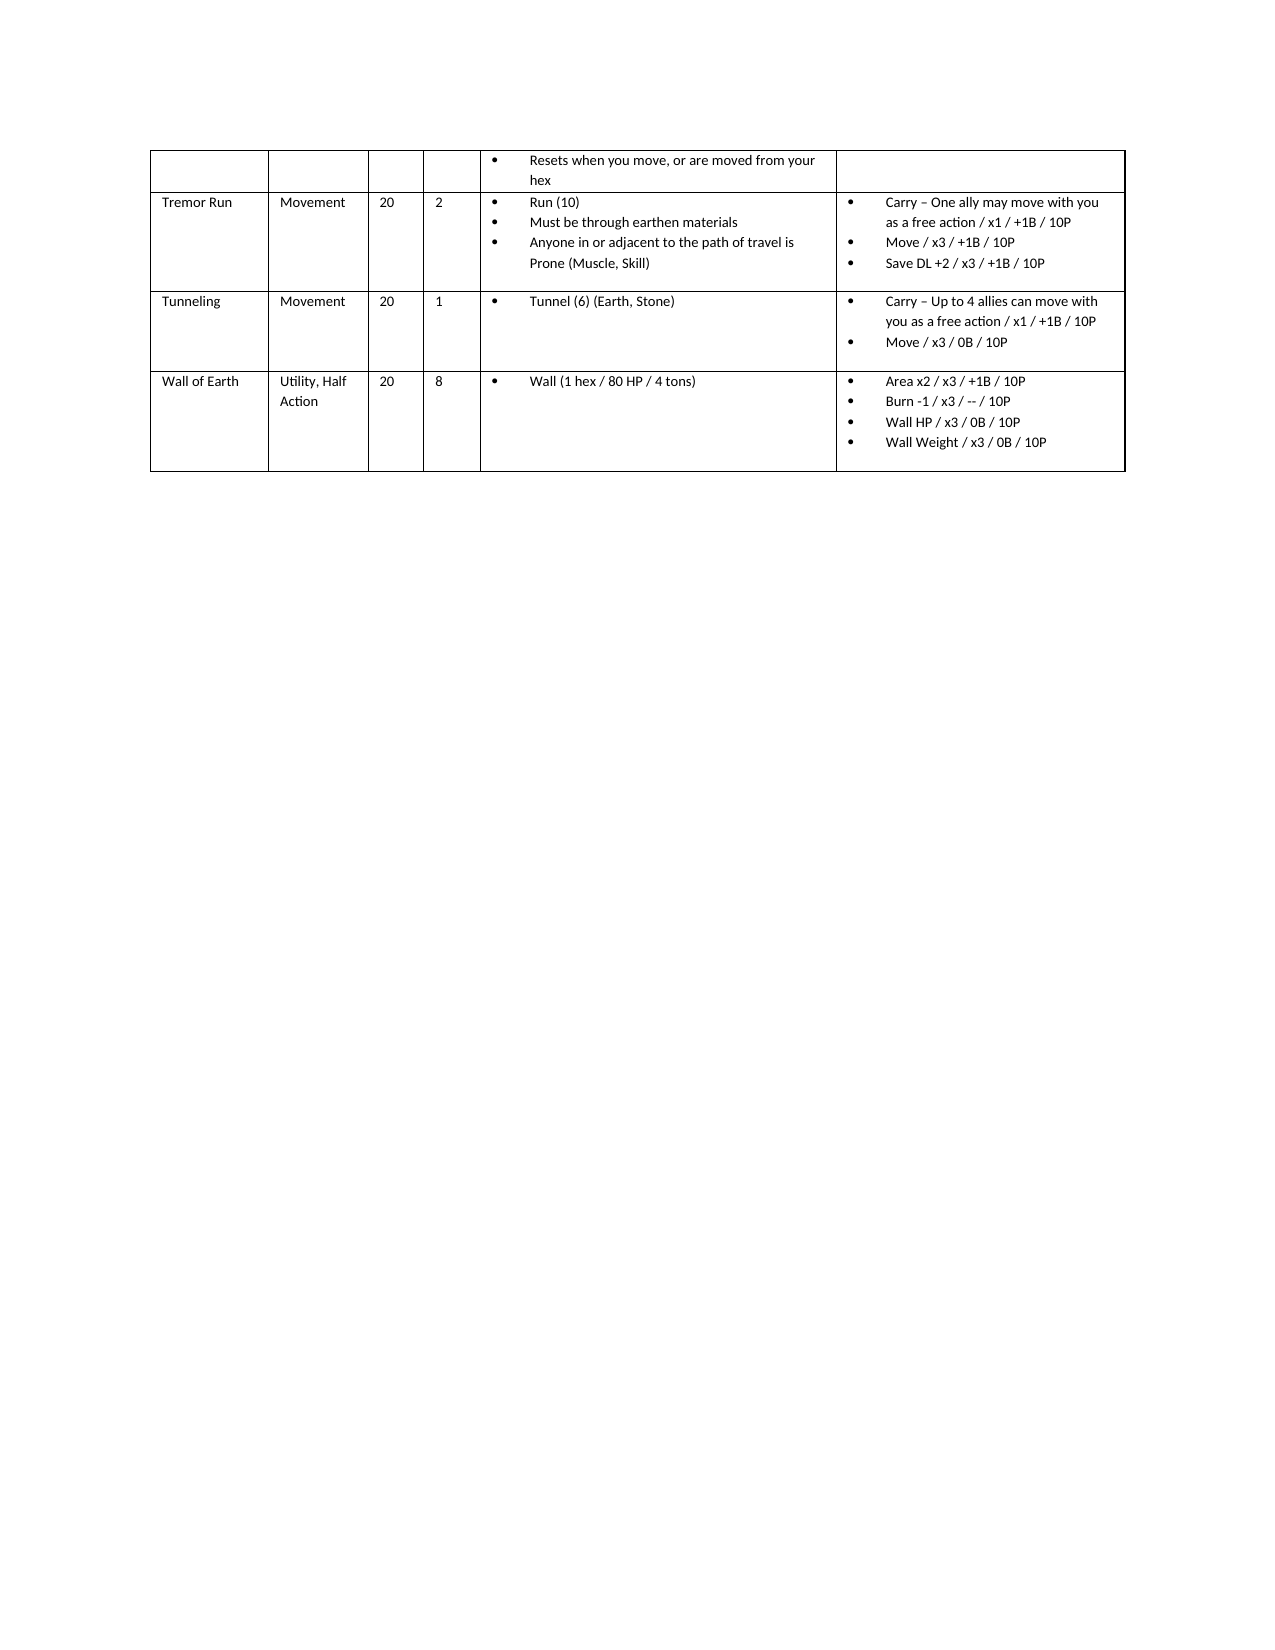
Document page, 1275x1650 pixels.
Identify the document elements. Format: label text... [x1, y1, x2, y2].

table_cell Tunneling [151, 292, 268, 371]
table_cell 20 [369, 372, 423, 471]
table_cell Utility, Half Action [269, 372, 368, 471]
table_cell Movement [269, 292, 368, 371]
table_cell [151, 151, 268, 192]
table_cell For each round you remain in the same hex, you get Accuracy (1), Damage (2) Resist (1) (Knockback) Stacks up to 3 times Resets when you move, or are moved from your hex [481, 151, 836, 192]
table_cell Tunnel (6) (Earth, Stone) [481, 292, 836, 371]
table_cell [837, 151, 1124, 192]
table_cell Wall of Earth [151, 372, 268, 471]
table_cell 1 [424, 292, 480, 371]
table_cell Run (10) Must be through earthen materials Anyone in or adjacent to the path of travel is Prone (Muscle, Skill) [481, 193, 836, 291]
table_cell [424, 151, 480, 192]
table_cell Wall (1 hex / 80 HP / 4 tons) [481, 372, 836, 471]
table_cell [269, 151, 368, 192]
table_cell Area x2 / x3 / +1B / 10P Burn -1 / x3 / -- / 10P Wall HP / x3 / 0B / 10P Wall Weight / x3 / 0B / 10P [837, 372, 1124, 471]
table_cell Carry – Up to 4 allies can move with you as a free action / x1 / +1B / 10P Move / x3 / 0B / 10P [837, 292, 1124, 371]
table_cell Tremor Run [151, 193, 268, 291]
table_cell 8 [424, 372, 480, 471]
table_cell Movement [269, 193, 368, 291]
table_cell [369, 151, 423, 192]
table_cell 20 [369, 292, 423, 371]
table_cell Carry – One ally may move with you as a free action / x1 / +1B / 10P Move / x3 / +1B / 10P Save DL +2 / x3 / +1B / 10P [837, 193, 1124, 291]
table_cell 20 [369, 193, 423, 291]
table_cell 2 [424, 193, 480, 291]
